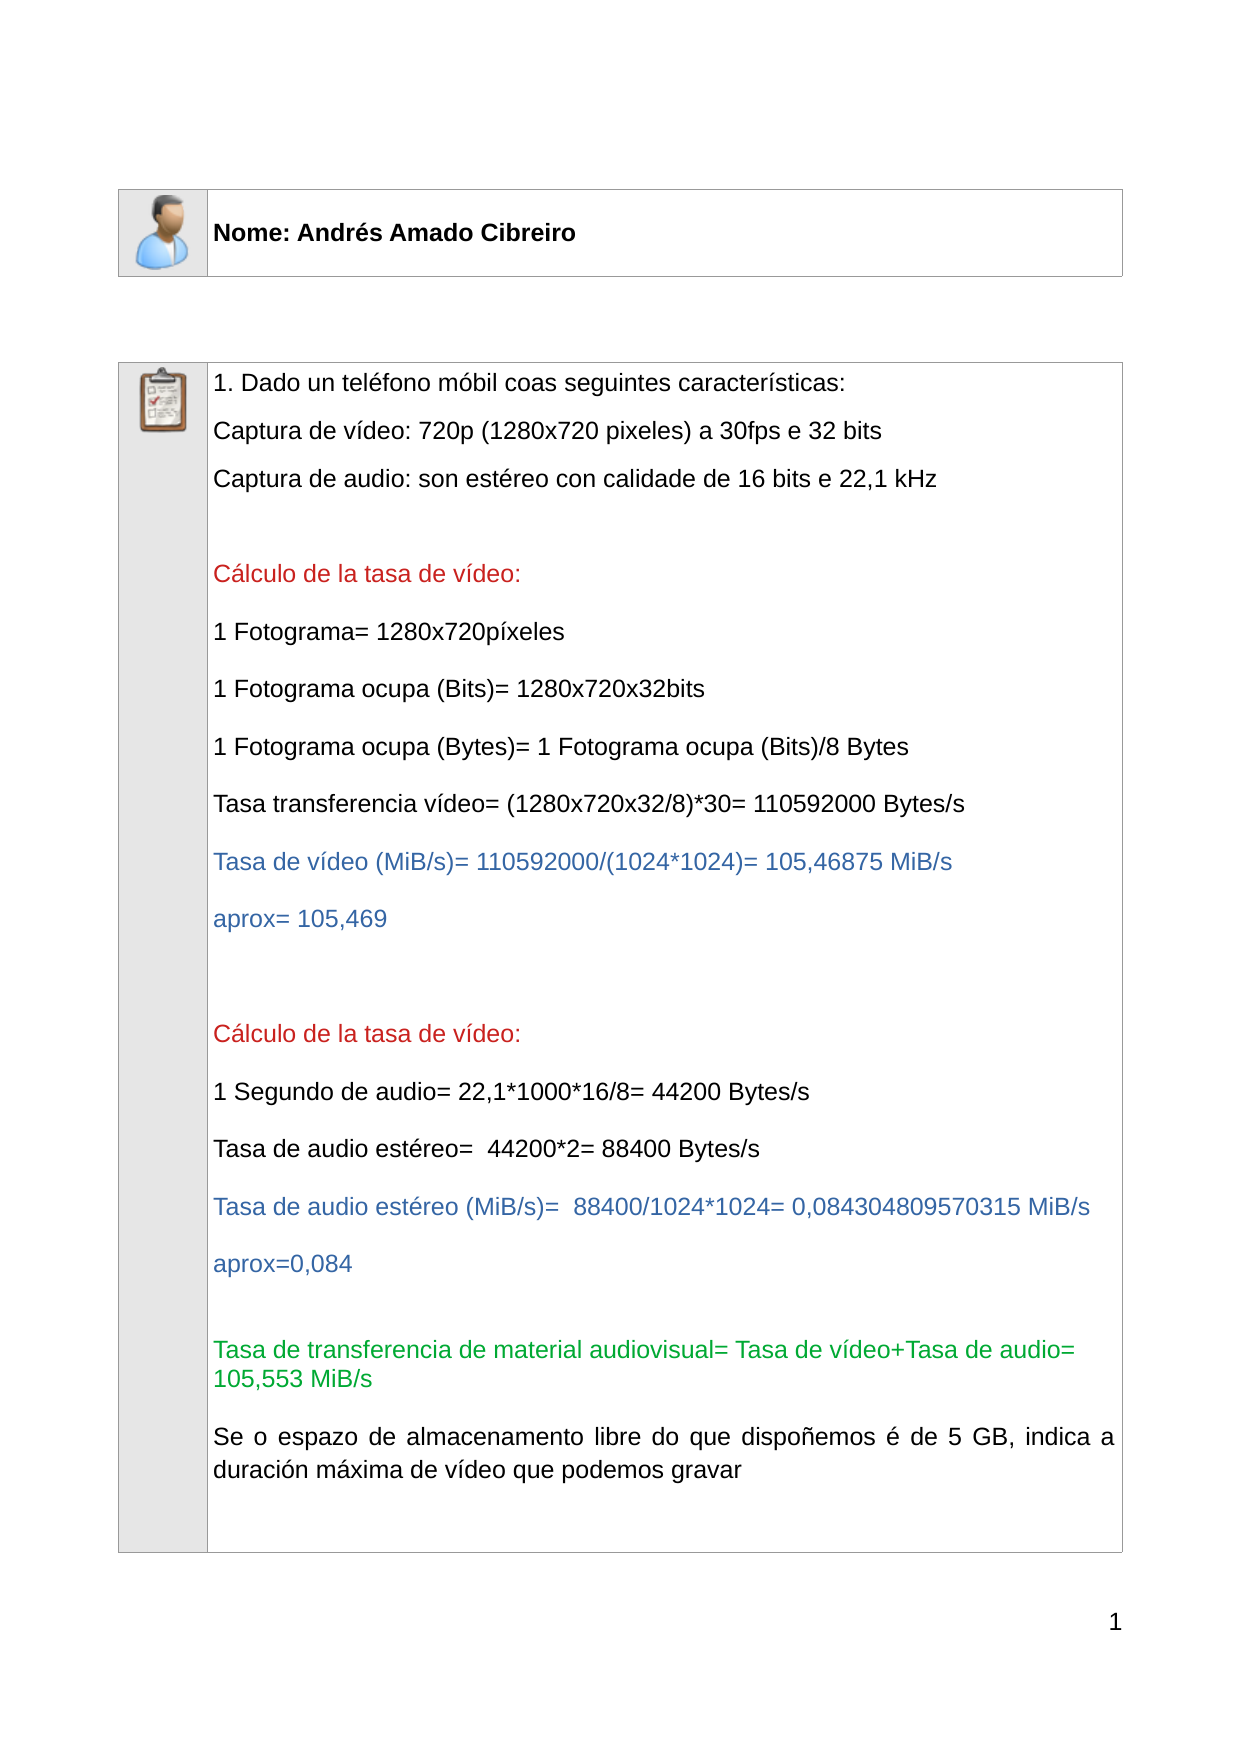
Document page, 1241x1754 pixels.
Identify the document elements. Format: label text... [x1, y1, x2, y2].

table_header [119, 363, 207, 1552]
picture [130, 367, 195, 433]
picture [125, 195, 201, 270]
table_header Nome: Andrés Amado Cibreiro [208, 190, 1122, 276]
table_header [119, 190, 207, 276]
table_header 1. Dado un teléfono móbil coas seguintes características: Captura de vídeo: 720p (1280x720 pixeles) a 30fps e 32 bits Captura de audio: son estéreo con calidade de 16 bits e 22,1 kHz Cálculo de la tasa de vídeo: 1 Fotograma= 1280x720píxeles 1 Fotograma ocupa (Bits)= 1280x720x32bits 1 Fotograma ocupa (Bytes)= 1 Fotograma ocupa (Bits)/8 Bytes Tasa transferencia vídeo= (1280x720x32/8)*30= 110592000 Bytes/s Tasa de vídeo (MiB/s)= 110592000/(1024*1024)= 105,46875 MiB/s aprox= 105,469 Cálculo de la tasa de vídeo: 1 Segundo de audio= 22,1*1000*16/8= 44200 Bytes/s Tasa de audio estéreo= 44200*2= 88400 Bytes/s Tasa de audio estéreo (MiB/s)= 88400/1024*1024= 0,084304809570315 MiB/s aprox=0,084 Tasa de transferencia de material audiovisual= Tasa de vídeo+Tasa de audio= 105,553 MiB/s Se o espazo de almacenamento libre do que dispoñemos é de 5 GB, indica a duración máxima de vídeo que podemos gravar [208, 363, 1122, 1552]
